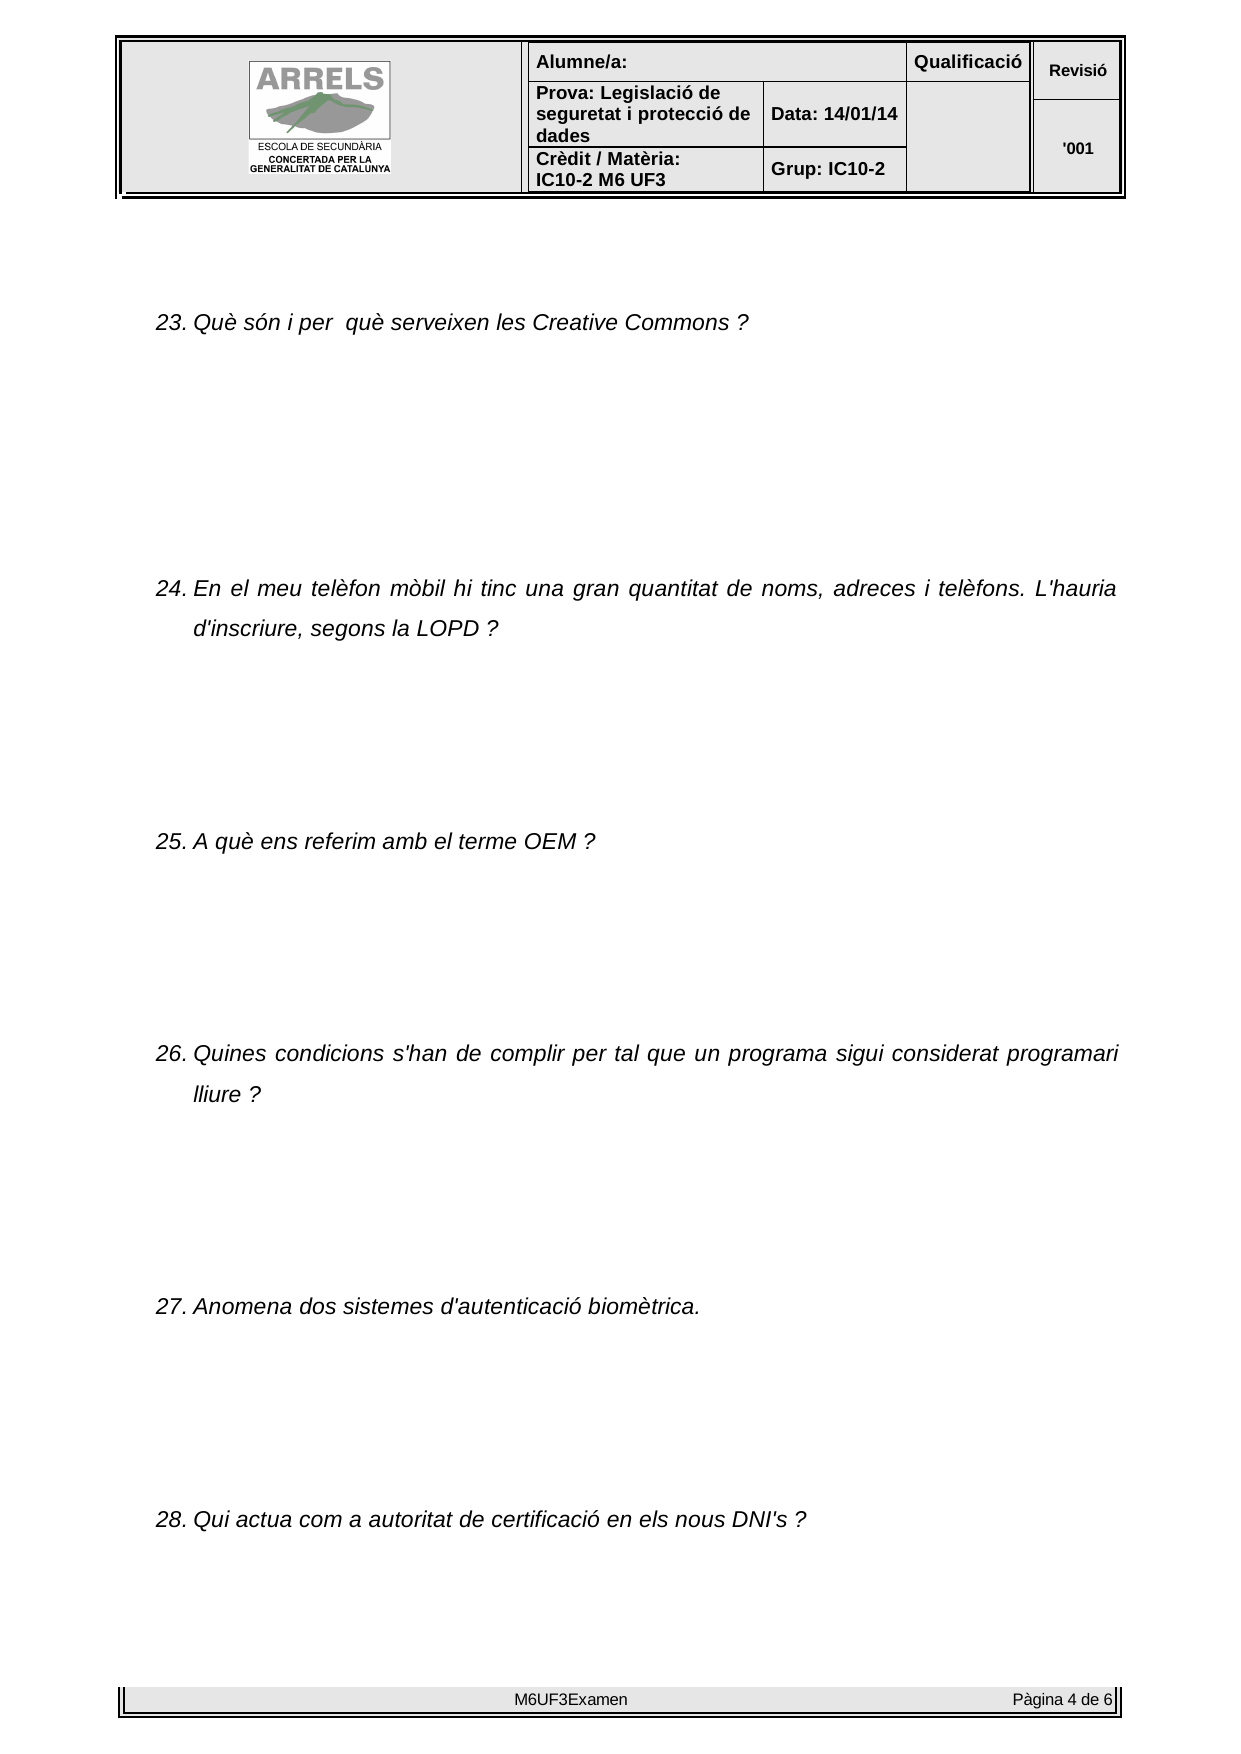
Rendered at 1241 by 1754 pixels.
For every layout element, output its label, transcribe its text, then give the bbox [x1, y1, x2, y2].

list Qui actua com a autoritat de certificació en els nous DNI's ? [156, 1505, 1122, 1532]
list En el meu telèfon mòbil hi tinc una gran quantitat de noms, adreces i telèfons. L'hauria d'inscriure, segons la LOPD ? [156, 574, 1122, 642]
list Anomena dos sistemes d'autenticació biomètrica. [156, 1293, 1122, 1320]
picture [248, 60, 391, 174]
list Què són i per què serveixen les Creative Commons ? [156, 308, 1122, 335]
list Quines condicions s'han de complir per tal que un programa sigui considerat programari lliure ? [156, 1039, 1122, 1107]
list A què ens referim amb el terme OEM ? [156, 827, 1122, 854]
